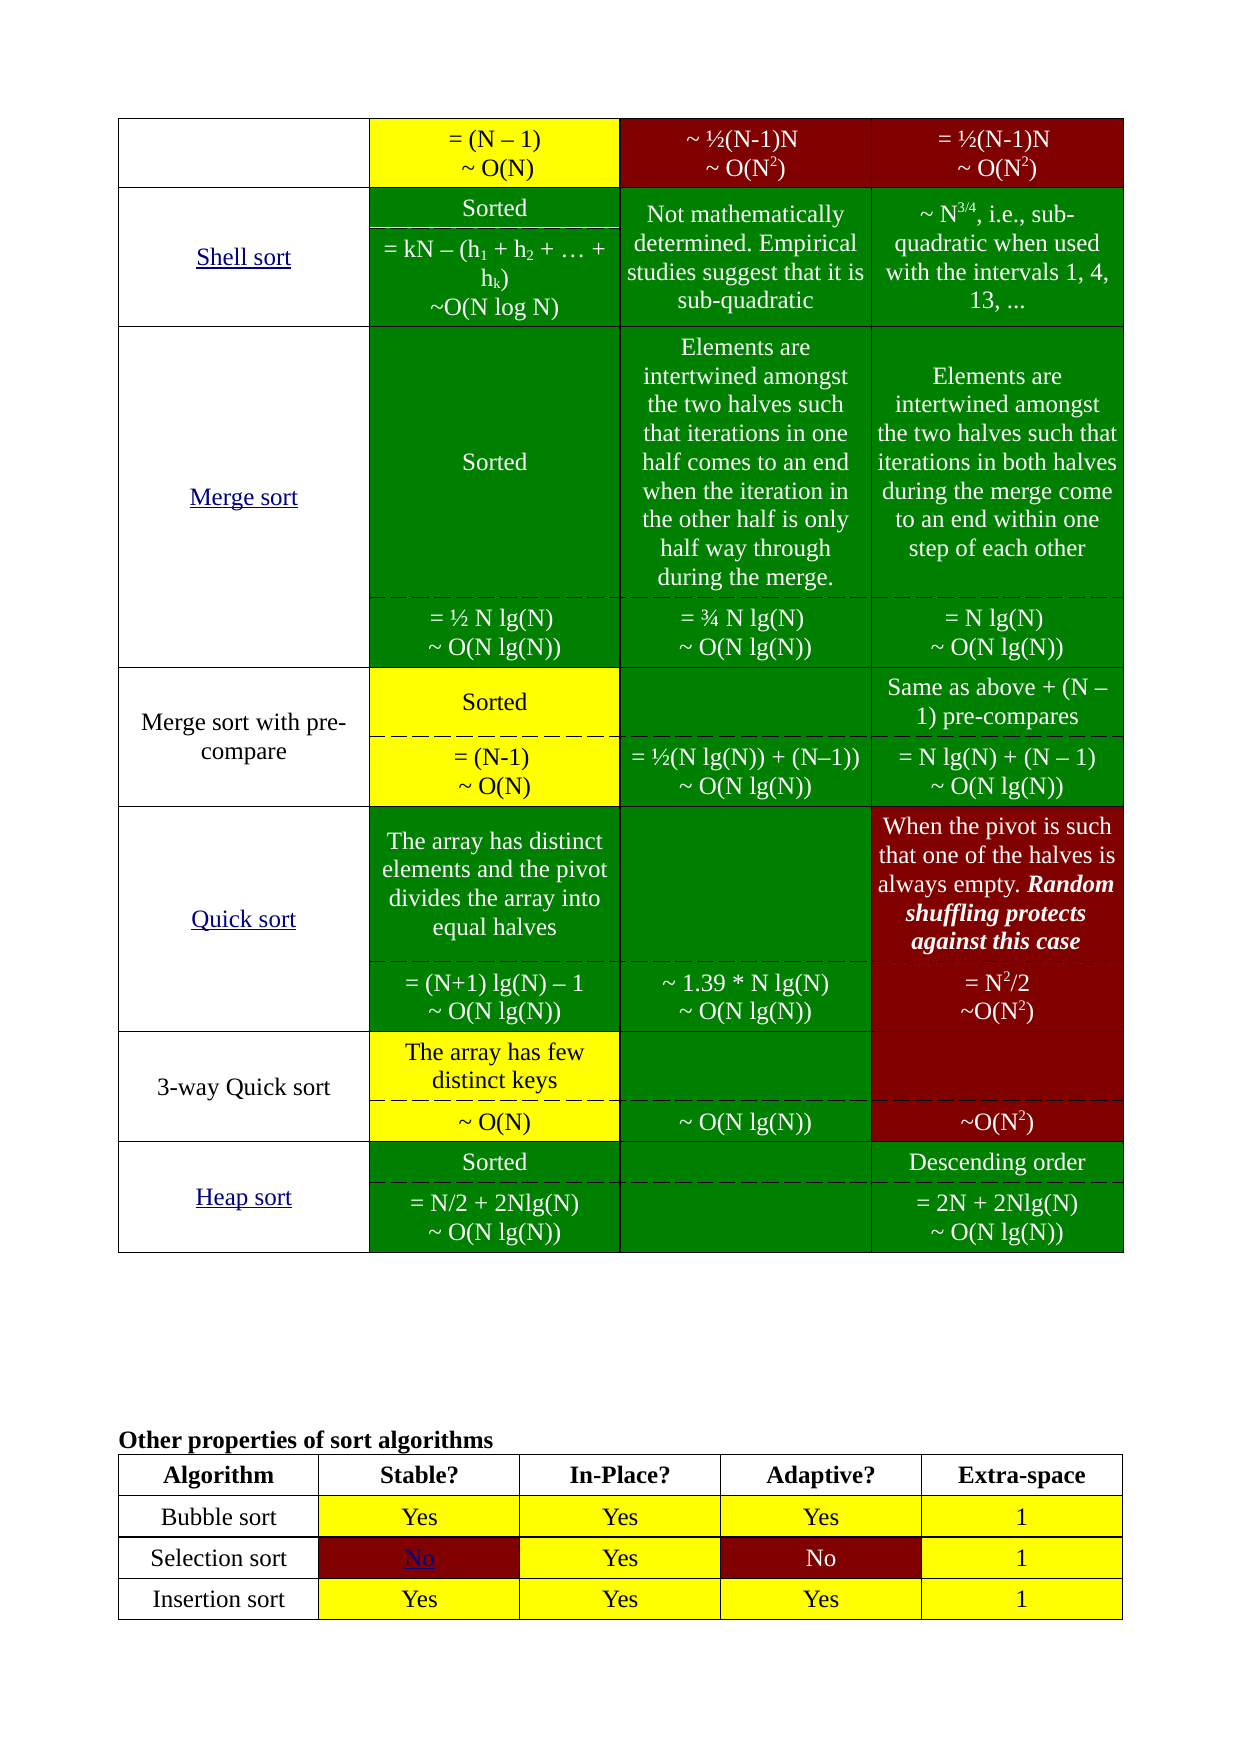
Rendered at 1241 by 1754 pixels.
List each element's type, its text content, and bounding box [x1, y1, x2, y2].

table_cell [119, 119, 369, 187]
table_cell = (N – 1) ~ O(N) [370, 119, 619, 187]
table_cell Yes [319, 1496, 519, 1536]
table_cell Insertion sort [119, 1579, 318, 1619]
table_cell Yes [520, 1579, 720, 1619]
table_cell = (N+1) lg(N) – 1 ~ O(N lg(N)) [370, 961, 619, 1031]
table_cell = ½(N-1)N ~ O(N2) [872, 119, 1123, 187]
table_cell Sorted [370, 188, 619, 227]
table_cell [621, 807, 871, 961]
table_cell Elements are intertwined amongst the two halves such that iterations in both halves during the merge come to an end within one step of each other [872, 327, 1123, 597]
table_cell [621, 1142, 871, 1182]
table_cell = N lg(N) + (N – 1) ~ O(N lg(N)) [872, 736, 1123, 806]
table_cell 1 [922, 1579, 1122, 1619]
table_cell Selection sort [119, 1538, 318, 1578]
table_cell = N2/2 ~O(N2) [872, 961, 1123, 1031]
table_cell 1 [922, 1496, 1122, 1536]
table_cell ~O(N2) [872, 1100, 1123, 1141]
table_cell Sorted [370, 668, 619, 736]
table_cell = N lg(N) ~ O(N lg(N)) [872, 597, 1123, 667]
table_cell When the pivot is such that one of the halves is always empty. Random shuffling protects against this case [872, 807, 1123, 961]
table_cell = 2N + 2Nlg(N) ~ O(N lg(N)) [872, 1182, 1123, 1252]
table_cell Sorted [370, 327, 619, 597]
table_header Extra-space [922, 1455, 1122, 1495]
table_cell Yes [520, 1538, 720, 1578]
table_cell Quick sort [119, 807, 369, 1031]
table_cell Merge sort with pre-compare [119, 668, 369, 806]
table_cell Bubble sort [119, 1496, 318, 1536]
table_cell ~ 1.39 * N lg(N) ~ O(N lg(N)) [621, 961, 871, 1031]
table_cell Elements are intertwined amongst the two halves such that iterations in one half comes to an end when the iteration in the other half is only half way through during the merge. [621, 327, 871, 597]
table_header Algorithm [119, 1455, 318, 1495]
table_cell The array has distinct elements and the pivot divides the array into equal halves [370, 807, 619, 961]
table_cell = ½ N lg(N) ~ O(N lg(N)) [370, 597, 619, 667]
table_cell ~ ½(N-1)N ~ O(N2) [621, 119, 871, 187]
table_cell ~ N3/4, i.e., sub-quadratic when used with the intervals 1, 4, 13, ... [872, 188, 1123, 326]
table_cell Shell sort [119, 188, 369, 326]
table_cell Merge sort [119, 327, 369, 667]
table_cell The array has few distinct keys [370, 1032, 619, 1100]
table_cell = (N-1) ~ O(N) [370, 736, 619, 806]
table_cell [872, 1032, 1123, 1100]
table_cell Sorted [370, 1142, 619, 1182]
table_cell Not mathematically determined. Empirical studies suggest that it is sub-quadratic [621, 188, 871, 326]
table_cell ~ O(N lg(N)) [621, 1100, 871, 1141]
table_cell [621, 1032, 871, 1100]
table_cell [621, 1182, 871, 1252]
table_cell Heap sort [119, 1142, 369, 1252]
table_header In-Place? [520, 1455, 720, 1495]
table_cell = ¾ N lg(N) ~ O(N lg(N)) [621, 597, 871, 667]
table_cell 3-way Quick sort [119, 1032, 369, 1141]
table_cell Same as above + (N – 1) pre-compares [872, 668, 1123, 736]
table_cell Descending order [872, 1142, 1123, 1182]
table_cell [621, 668, 871, 736]
text Other properties of sort algorithms [118, 1425, 1122, 1454]
table_cell = ½(N lg(N)) + (N–1)) ~ O(N lg(N)) [621, 736, 871, 806]
table_cell Yes [721, 1496, 921, 1536]
table_cell No [319, 1538, 519, 1578]
table_cell ~ O(N) [370, 1100, 619, 1141]
table_cell = N/2 + 2Nlg(N) ~ O(N lg(N)) [370, 1182, 619, 1252]
table_header Adaptive? [721, 1455, 921, 1495]
table_cell Yes [520, 1496, 720, 1536]
table_cell = kN – (h1 + h2 + … + hk) ~O(N log N) [370, 228, 619, 326]
table_cell 1 [922, 1538, 1122, 1578]
table_cell Yes [319, 1579, 519, 1619]
table_cell No [721, 1538, 921, 1578]
table_header Stable? [319, 1455, 519, 1495]
table_cell Yes [721, 1579, 921, 1619]
